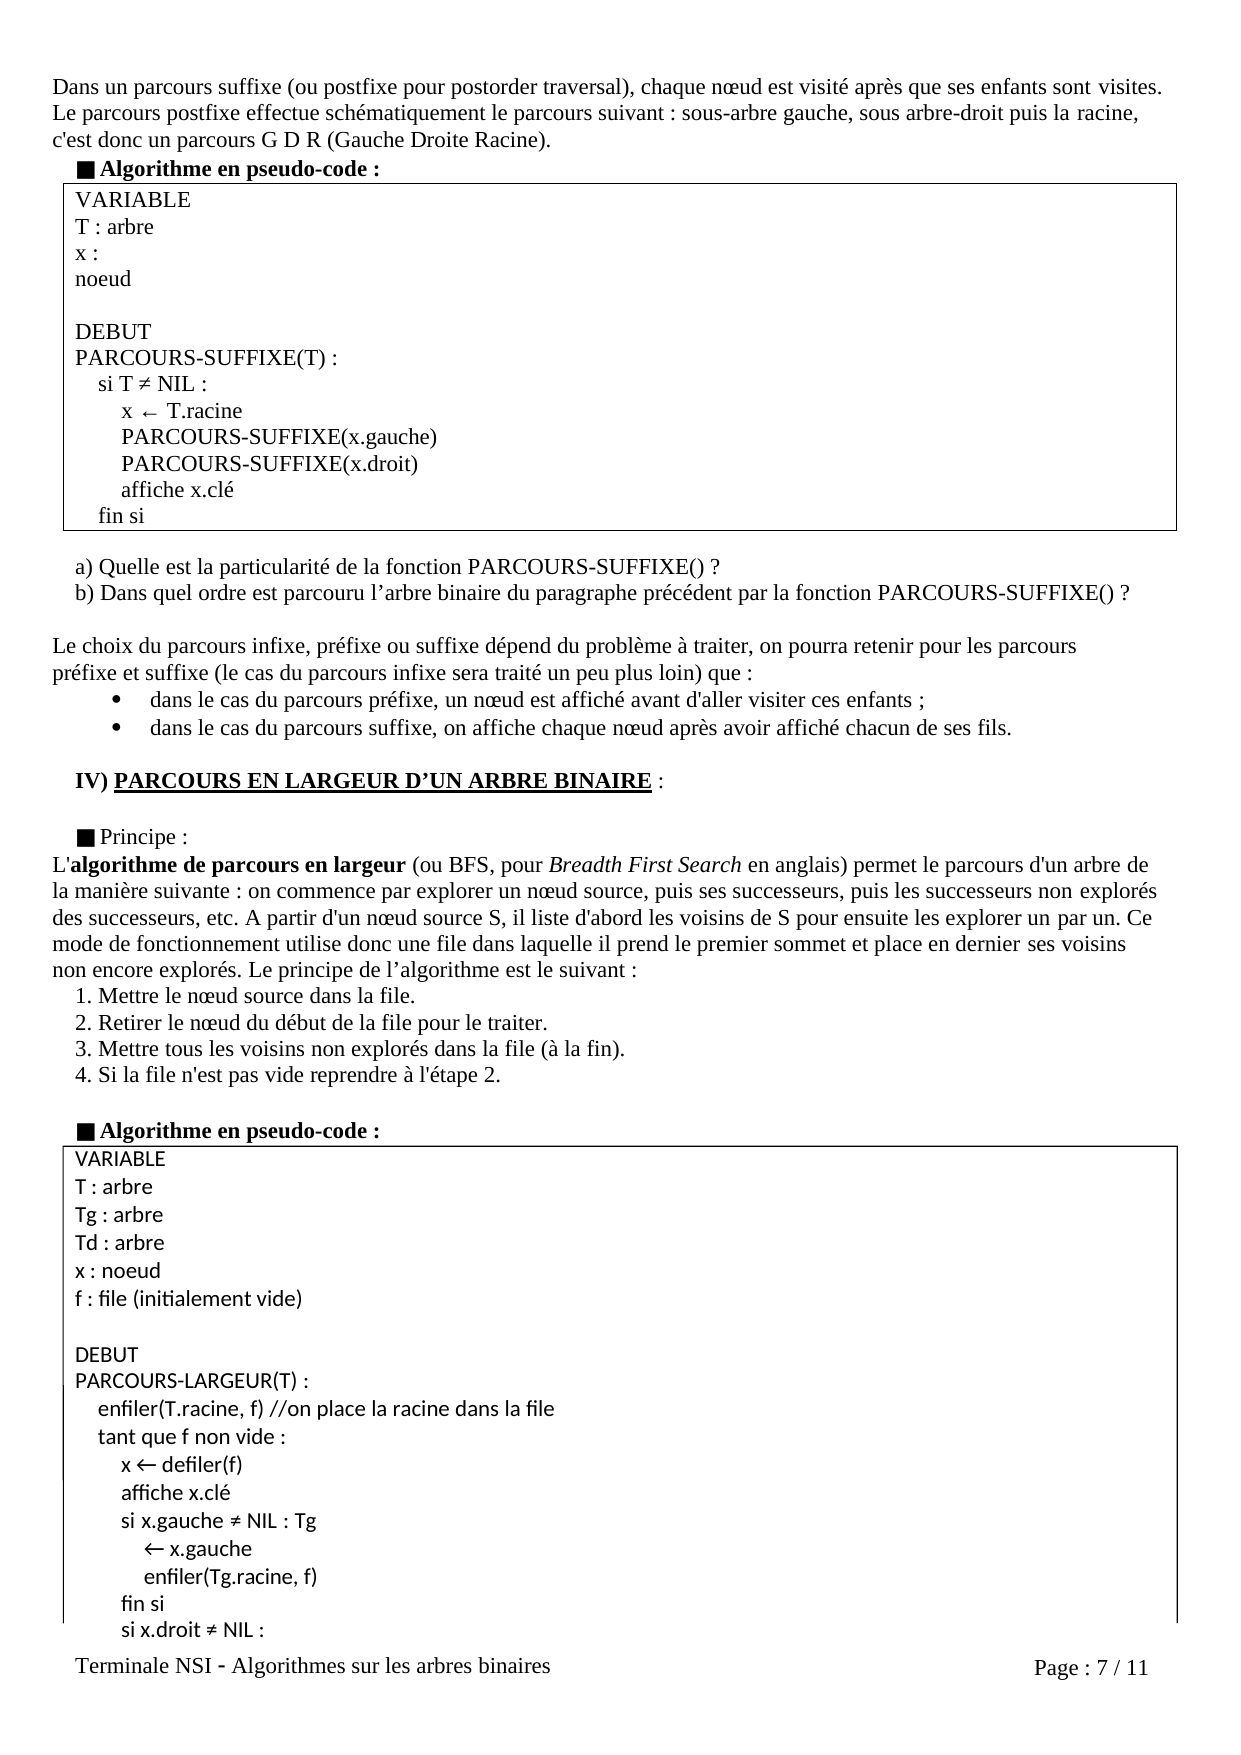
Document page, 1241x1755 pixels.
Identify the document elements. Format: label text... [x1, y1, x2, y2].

text affiche x.clé fin si [98, 476, 235, 529]
text DEBUT [75, 318, 1176, 344]
list Si la file n'est pas vide reprendre à l'étape 2. [75, 1062, 1188, 1088]
list Mettre tous les voisins non explorés dans la file (à la fin). [75, 1035, 1188, 1062]
text x ← T.racine [121, 397, 1176, 423]
subtitle PARCOURS EN LARGEUR D’UN ARBRE BINAIRE : [75, 768, 1188, 794]
list Quelle est la particularité de la fonction PARCOURS-SUFFIXE() ? [75, 554, 1188, 580]
list Retirer le nœud du début de la file pour le traiter. [75, 1009, 1188, 1035]
list Principe : [75, 821, 1188, 851]
list Mettre le nœud source dans la file. [75, 983, 1188, 1009]
text si T ≠ NIL : [98, 371, 1176, 397]
subtitle Algorithme en pseudo-code : [75, 152, 1188, 183]
text L'algorithme de parcours en largeur (ou BFS, pour Breadth First Search en anglais) permet le parcours d'un arbre de la manière suivante : on commence par explorer un nœud source, puis ses successeurs, puis les successeurs non explorés des successeurs, etc. A partir d'un nœud source S, il liste d'abord les voisins de S pour ensuite les explorer un par un. Ce mode de fonctionnement utilise donc une file dans laquelle il prend le premier sommet et place en dernier ses voisins non encore explorés. Le principe de l’algorithme est le suivant : [52, 851, 1160, 983]
subtitle Algorithme en pseudo-code : [75, 1114, 1188, 1146]
list dans le cas du parcours suffixe, on affiche chaque nœud après avoir affiché chacun de ses fils. [112, 713, 1188, 741]
text PARCOURS-SUFFIXE(T) : [75, 344, 1176, 371]
text VARIABLE [75, 186, 1176, 213]
text Dans un parcours suffixe (ou postfixe pour postorder traversal), chaque nœud est visité après que ses enfants sont visites. Le parcours postfixe effectue schématiquement le parcours suivant : sous-arbre gauche, sous arbre-droit puis la racine, c'est donc un parcours G D R (Gauche Droite Racine). [52, 73, 1166, 152]
list dans le cas du parcours préfixe, un nœud est affiché avant d'aller visiter ces enfants ; [112, 685, 1188, 713]
text T : arbre x : noeud [75, 213, 160, 292]
list Dans quel ordre est parcouru l’arbre binaire du paragraphe précédent par la fonction PARCOURS-SUFFIXE() ? [75, 580, 1188, 606]
text Le choix du parcours infixe, préfixe ou suffixe dépend du problème à traiter, on pourra retenir pour les parcours préfixe et suffixe (le cas du parcours infixe sera traité un peu plus loin) que : [52, 633, 1103, 685]
text PARCOURS-SUFFIXE(x.gauche) PARCOURS-SUFFIXE(x.droit) [121, 423, 439, 476]
